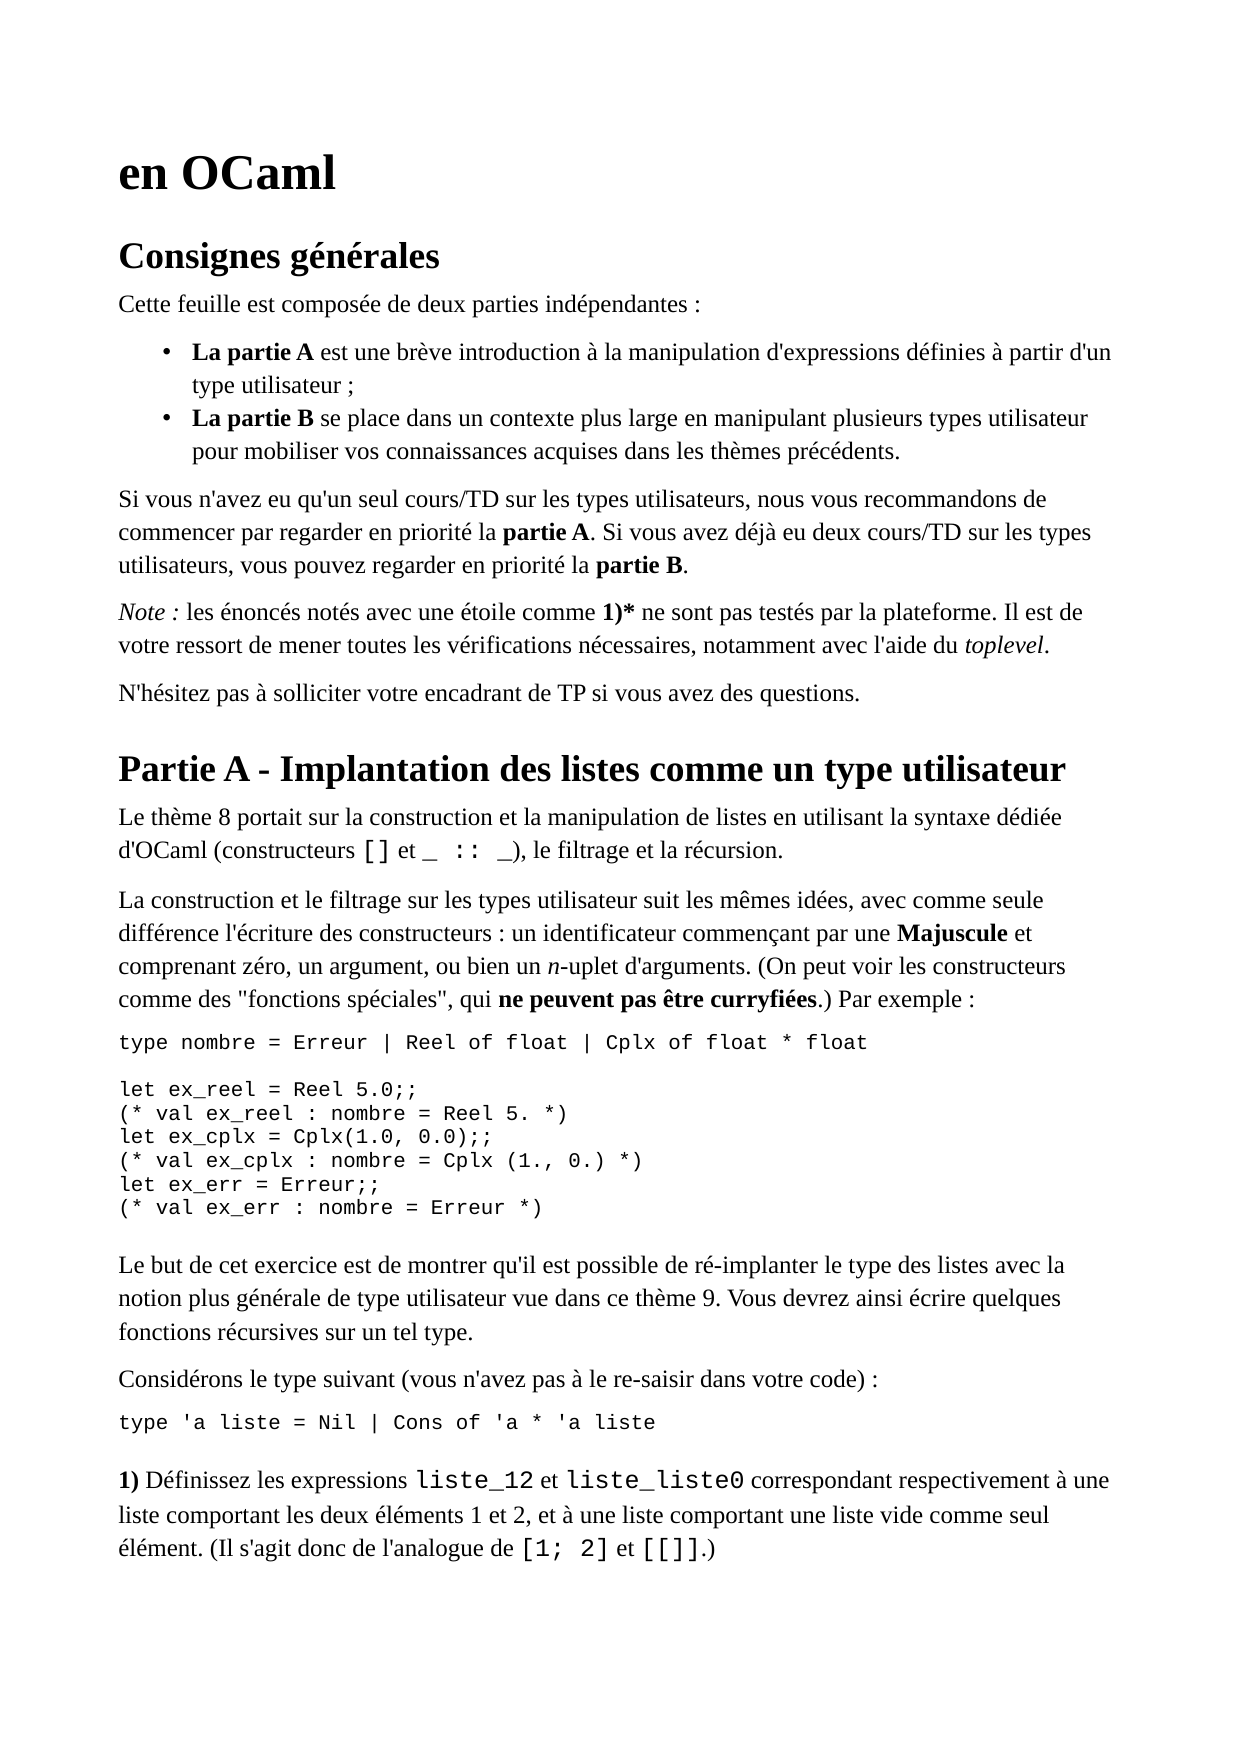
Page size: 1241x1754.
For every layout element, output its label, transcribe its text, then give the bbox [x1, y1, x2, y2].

text (* val ex_err : nombre = Erreur *) [118, 1197, 1122, 1221]
text let ex_reel = Reel 5.0;; [118, 1079, 1122, 1103]
text Note : les énoncés notés avec une étoile comme 1)* ne sont pas testés par la plateforme. Il est de votre ressort de mener toutes les vérifications nécessaires, notamment avec l'aide du toplevel. [118, 597, 1122, 659]
text let ex_err = Erreur;; [118, 1174, 1122, 1197]
text 1) Définissez les expressions liste_12 et liste_liste0 correspondant respectivement à une liste comportant les deux éléments 1 et 2, et à une liste comportant une liste vide comme seul élément. (Il s'agit donc de l'analogue de [1; 2] et [[]].) [118, 1465, 1122, 1564]
subtitle en OCaml [118, 143, 1122, 201]
text (* val ex_cplx : nombre = Cplx (1., 0.) *) [118, 1150, 1122, 1174]
subtitle Consignes générales [118, 234, 1122, 277]
subtitle Partie A - Implantation des listes comme un type utilisateur [118, 747, 1122, 790]
text type 'a liste = Nil | Cons of 'a * 'a liste [118, 1412, 1122, 1435]
list La partie B se place dans un contexte plus large en manipulant plusieurs types utilisateur pour mobiliser vos connaissances acquises dans les thèmes précédents. [162, 403, 1122, 465]
list La partie A est une brève introduction à la manipulation d'expressions définies à partir d'un type utilisateur ; [162, 337, 1122, 399]
text Si vous n'avez eu qu'un seul cours/TD sur les types utilisateurs, nous vous recommandons de commencer par regarder en priorité la partie A. Si vous avez déjà eu deux cours/TD sur les types utilisateurs, vous pouvez regarder en priorité la partie B. [118, 484, 1122, 579]
text Le thème 8 portait sur la construction et la manipulation de listes en utilisant la syntaxe dédiée d'OCaml (constructeurs [] et _ :: _), le filtrage et la récursion. [118, 802, 1122, 866]
text type nombre = Erreur | Reel of float | Cplx of float * float [118, 1032, 1122, 1056]
text Cette feuille est composée de deux parties indépendantes : [118, 289, 1122, 318]
text Le but de cet exercice est de montrer qu'il est possible de ré-implanter le type des listes avec la notion plus générale de type utilisateur vue dans ce thème 9. Vous devrez ainsi écrire quelques fonctions récursives sur un tel type. [118, 1251, 1122, 1345]
text La construction et le filtrage sur les types utilisateur suit les mêmes idées, avec comme seule différence l'écriture des constructeurs : un identificateur commençant par une Majuscule et comprenant zéro, un argument, ou bien un n-uplet d'arguments. (On peut voir les constructeurs comme des "fonctions spéciales", qui ne peuvent pas être curryfiées.) Par exemple : [118, 885, 1122, 1013]
text (* val ex_reel : nombre = Reel 5. *) [118, 1103, 1122, 1126]
text Considérons le type suivant (vous n'avez pas à le re-saisir dans votre code) : [118, 1364, 1122, 1393]
text N'hésitez pas à solliciter votre encadrant de TP si vous avez des questions. [118, 678, 1122, 707]
text let ex_cplx = Cplx(1.0, 0.0);; [118, 1126, 1122, 1150]
